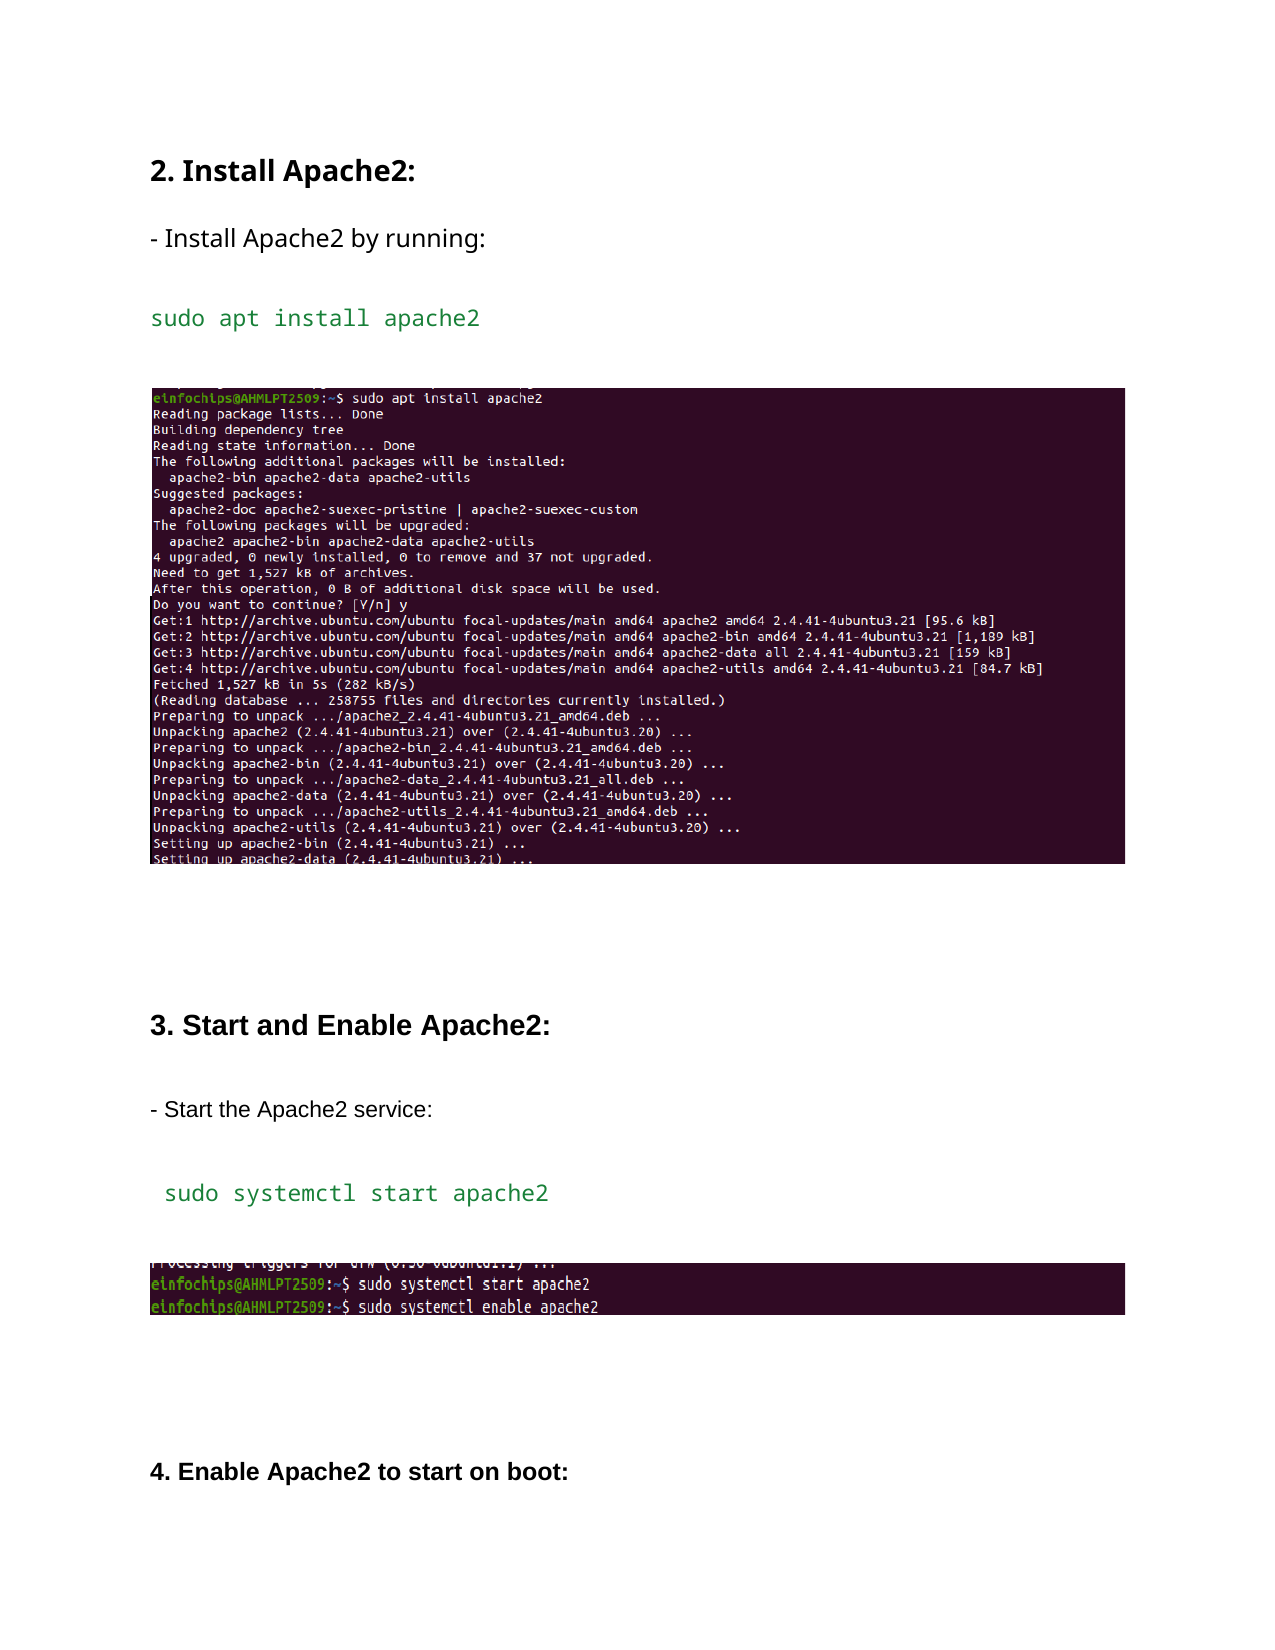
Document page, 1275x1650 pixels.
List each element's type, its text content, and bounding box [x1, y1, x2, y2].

text - Install Apache2 by running: [150, 221, 1125, 255]
text sudo systemctl start apache2 [150, 1177, 1125, 1208]
text sudo apt install apache2 [150, 302, 1125, 333]
text 3. Start and Enable Apache2: [150, 1008, 1125, 1041]
text 2. Install Apache2: [150, 150, 1125, 190]
text 4. Enable Apache2 to start on boot: [150, 1456, 1125, 1485]
text - Start the Apache2 service: [150, 1096, 1125, 1123]
